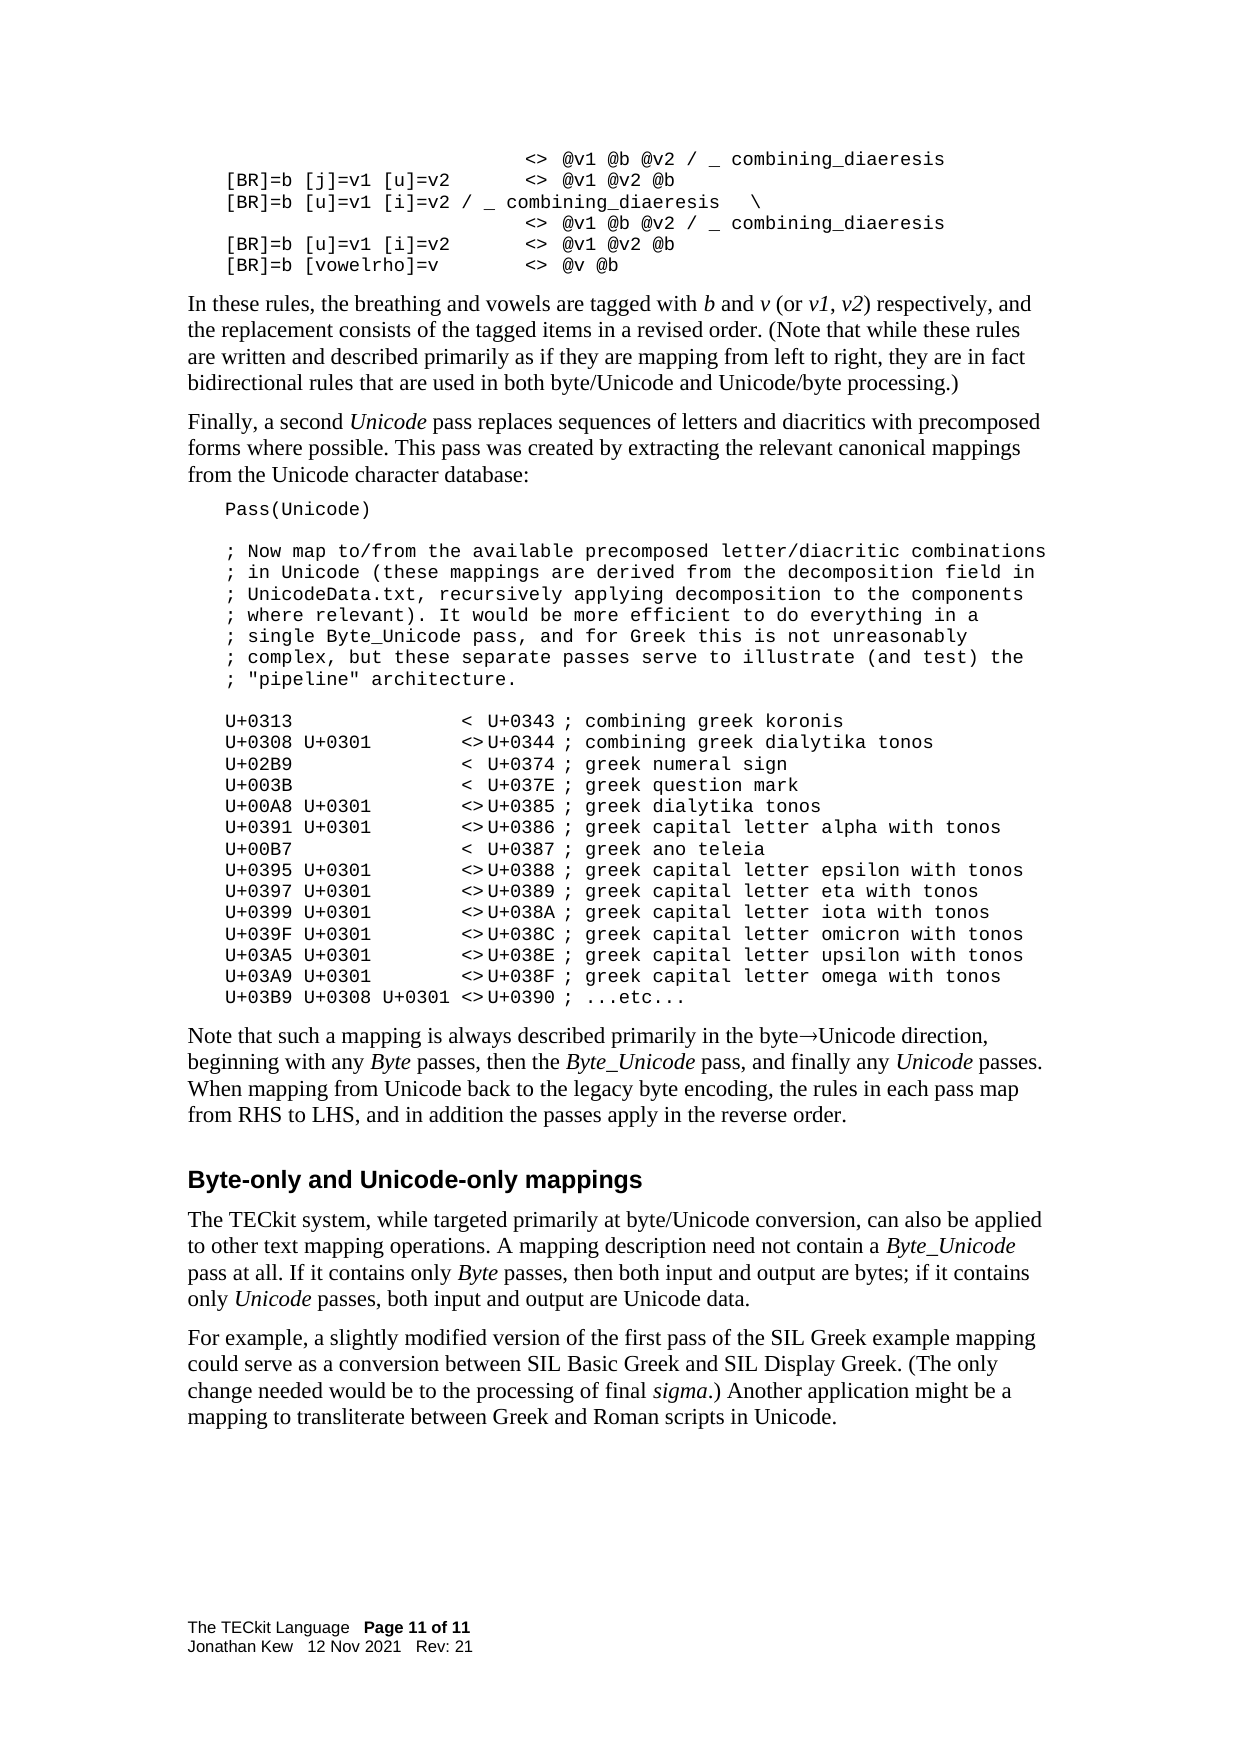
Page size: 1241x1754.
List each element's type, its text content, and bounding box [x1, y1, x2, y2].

text [BR]=b [u]=v1 [i]=v2 / _ combining_diaeresis \ [225, 192, 1053, 214]
text ; where relevant). It would be more efficient to do everything in a [225, 606, 1053, 627]
text U+0395 U+0301 <> U+0388 ; greek capital letter epsilon with tonos [225, 861, 1053, 882]
text U+03A9 U+0301 <> U+038F ; greek capital letter omega with tonos [225, 967, 1053, 988]
text U+03A5 U+0301 <> U+038E ; greek capital letter upsilon with tonos [225, 946, 1053, 967]
text U+02B9 < U+0374 ; greek numeral sign [225, 754, 1053, 776]
subtitle Byte-only and Unicode-only mappings [187, 1165, 1053, 1194]
text <> @v1 @b @v2 / _ combining_diaeresis [487, 150, 1053, 171]
text ; "pipeline" architecture. [225, 669, 1053, 691]
text U+003B < U+037E ; greek question mark [225, 776, 1053, 797]
text ; UnicodeData.txt, recursively applying decomposition to the components [225, 584, 1053, 606]
text U+0391 U+0301 <> U+0386 ; greek capital letter alpha with tonos [225, 818, 1053, 839]
text ; single Byte_Unicode pass, and for Greek this is not unreasonably [225, 627, 1053, 648]
text U+00B7 < U+0387 ; greek ano teleia [225, 839, 1053, 861]
text ; in Unicode (these mappings are derived from the decomposition field in [225, 563, 1053, 584]
text U+0397 U+0301 <> U+0389 ; greek capital letter eta with tonos [225, 882, 1053, 903]
text [BR]=b [vowelrho]=v <> @v @b [225, 256, 1053, 277]
text U+0399 U+0301 <> U+038A ; greek capital letter iota with tonos [225, 903, 1053, 924]
text U+03B9 U+0308 U+0301 <> U+0390 ; ...etc... [225, 988, 1053, 1009]
text Pass(Unicode) [225, 499, 1053, 521]
text U+0308 U+0301 <> U+0344 ; combining greek dialytika tonos [225, 733, 1053, 754]
text The TECkit system, while targeted primarily at byte/Unicode conversion, can also be applied to other text mapping operations. A mapping description need not contain a Byte_Unicode pass at all. If it contains only Byte passes, then both input and output are bytes; if it contains only Unicode passes, both input and output are Unicode data. [187, 1206, 1053, 1312]
text Finally, a second Unicode pass replaces sequences of letters and diacritics with precomposed forms where possible. This pass was created by extracting the relevant canonical mappings from the Unicode character database: [187, 408, 1053, 487]
text <> @v1 @b @v2 / _ combining_diaeresis [487, 214, 1053, 235]
text U+0313 < U+0343 ; combining greek koronis [225, 712, 1053, 733]
text [BR]=b [u]=v1 [i]=v2 <> @v1 @v2 @b [225, 235, 1053, 256]
text ; Now map to/from the available precomposed letter/diacritic combinations [225, 542, 1053, 563]
text U+039F U+0301 <> U+038C ; greek capital letter omicron with tonos [225, 924, 1053, 946]
text In these rules, the breathing and vowels are tagged with b and v (or v1, v2) respectively, and the replacement consists of the tagged items in a revised order. (Note that while these rules are written and described primarily as if they are mapping from left to right, they are in fact bidirectional rules that are used in both byte/Unicode and Unicode/byte processing.) [187, 290, 1053, 395]
text U+00A8 U+0301 <> U+0385 ; greek dialytika tonos [225, 797, 1053, 818]
text [BR]=b [j]=v1 [u]=v2 <> @v1 @v2 @b [225, 171, 1053, 192]
text Note that such a mapping is always described primarily in the byteUnicode direction, beginning with any Byte passes, then the Byte_Unicode pass, and finally any Unicode passes. When mapping from Unicode back to the legacy byte encoding, the rules in each pass map from RHS to LHS, and in addition the passes apply in the reverse order. [187, 1022, 1053, 1127]
text For example, a slightly modified version of the first pass of the SIL Greek example mapping could serve as a conversion between SIL Basic Greek and SIL Display Greek. (The only change needed would be to the processing of final sigma.) Another application might be a mapping to transliterate between Greek and Roman scripts in Unicode. [187, 1324, 1053, 1429]
text ; complex, but these separate passes serve to illustrate (and test) the [225, 648, 1053, 669]
